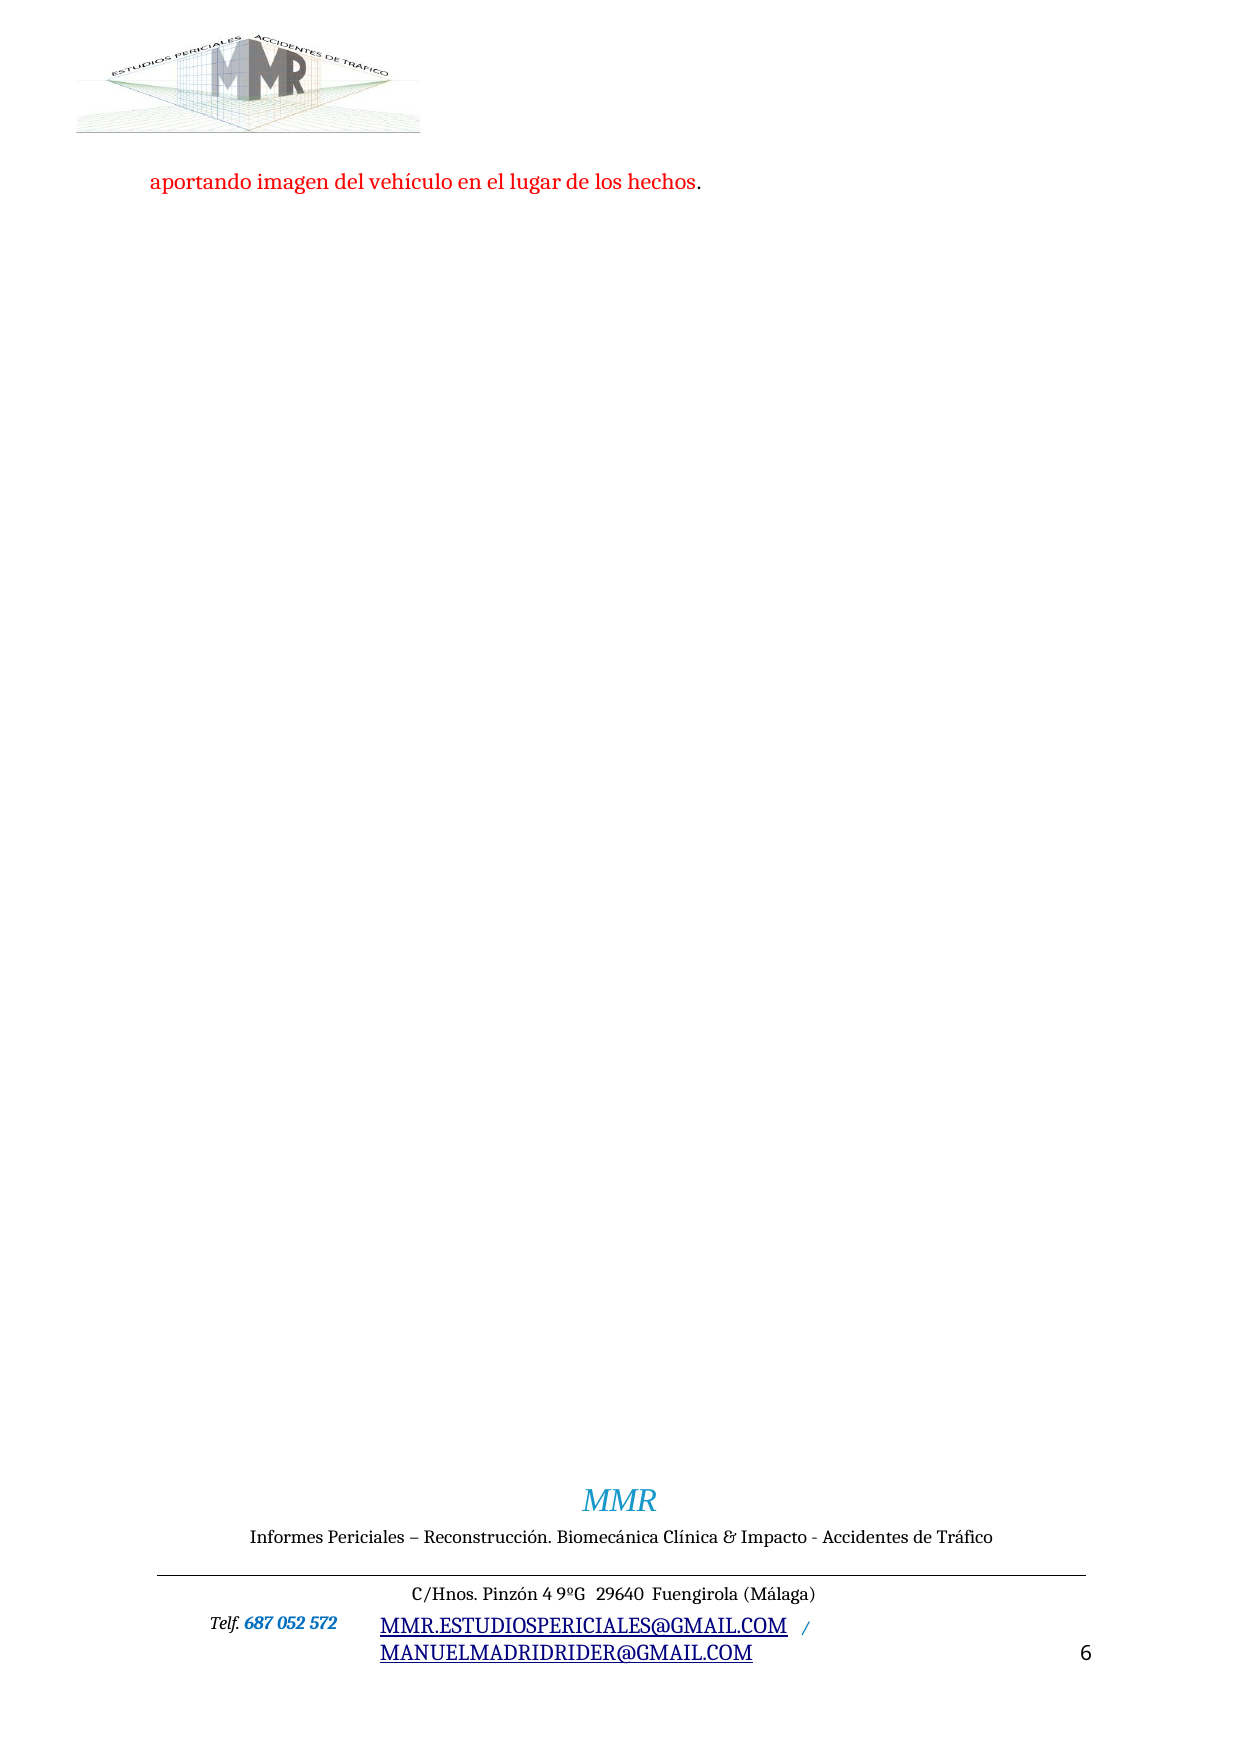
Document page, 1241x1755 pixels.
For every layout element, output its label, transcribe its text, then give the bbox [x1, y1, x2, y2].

text aportando imagen del vehículo en el lugar de los hechos. [150, 169, 1095, 195]
